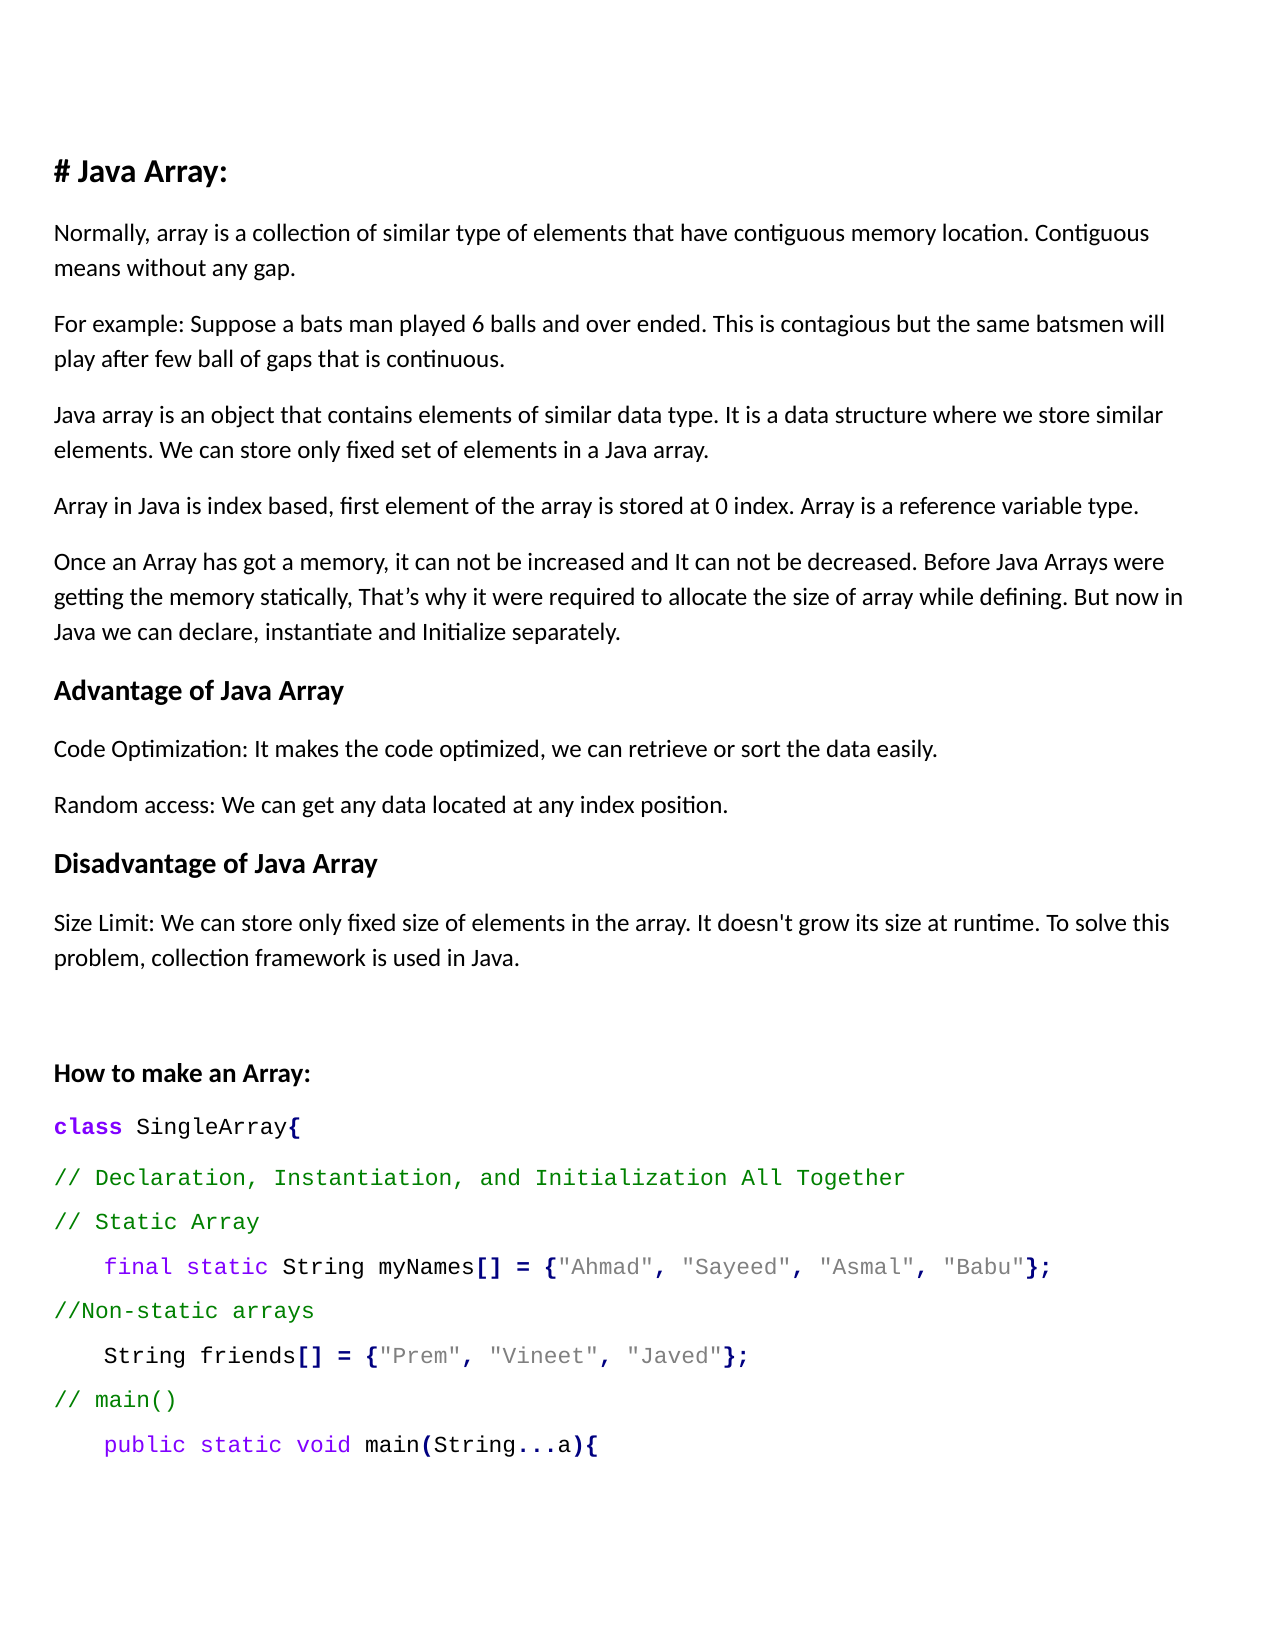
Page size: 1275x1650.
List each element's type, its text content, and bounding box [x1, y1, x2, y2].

text // Declaration, Instantiation, and Initialization All Together [53, 1166, 1204, 1192]
text // Static Array [53, 1211, 1204, 1236]
text String friends[] = {"Prem", "Vineet", "Javed"}; [53, 1344, 1204, 1370]
text class SingleArray{ [53, 1115, 1204, 1141]
text Java array is an object that contains elements of similar data type. It is a data structure where we store similar elements. We can store only fixed set of elements in a Java array. [53, 399, 1204, 465]
text public static void main(String...a){ [53, 1433, 1204, 1459]
text Code Optimization: It makes the code optimized, we can retrieve or sort the data easily. [53, 733, 1204, 764]
text //Non-static arrays [53, 1300, 1204, 1326]
text final static String myNames[] = {"Ahmad", "Sayeed", "Asmal", "Babu"}; [53, 1255, 1204, 1281]
text Once an Array has got a memory, it can not be increased and It can not be decreased. Before Java Arrays were getting the memory statically, That’s why it were required to allocate the size of array while defining. But now in Java we can declare, instantiate and Initialize separately. [53, 546, 1204, 646]
text Advantage of Java Array [53, 672, 1204, 707]
text Random access: We can get any data located at any index position. [53, 789, 1204, 820]
text # Java Array: [53, 150, 1204, 191]
text Array in Java is index based, first element of the array is stored at 0 index. Array is a reference variable type. [53, 490, 1204, 521]
text Disadvantage of Java Array [53, 845, 1204, 881]
text How to make an Array: [53, 1057, 1204, 1089]
text Size Limit: We can store only fixed size of elements in the array. It doesn't grow its size at runtime. To solve this problem, collection framework is used in Java. [53, 907, 1204, 972]
text // main() [53, 1389, 1204, 1415]
text Normally, array is a collection of similar type of elements that have contiguous memory location. Contiguous means without any gap. [53, 218, 1204, 283]
text For example: Suppose a bats man played 6 balls and over ended. This is contagious but the same batsmen will play after few ball of gaps that is continuous. [53, 308, 1204, 374]
